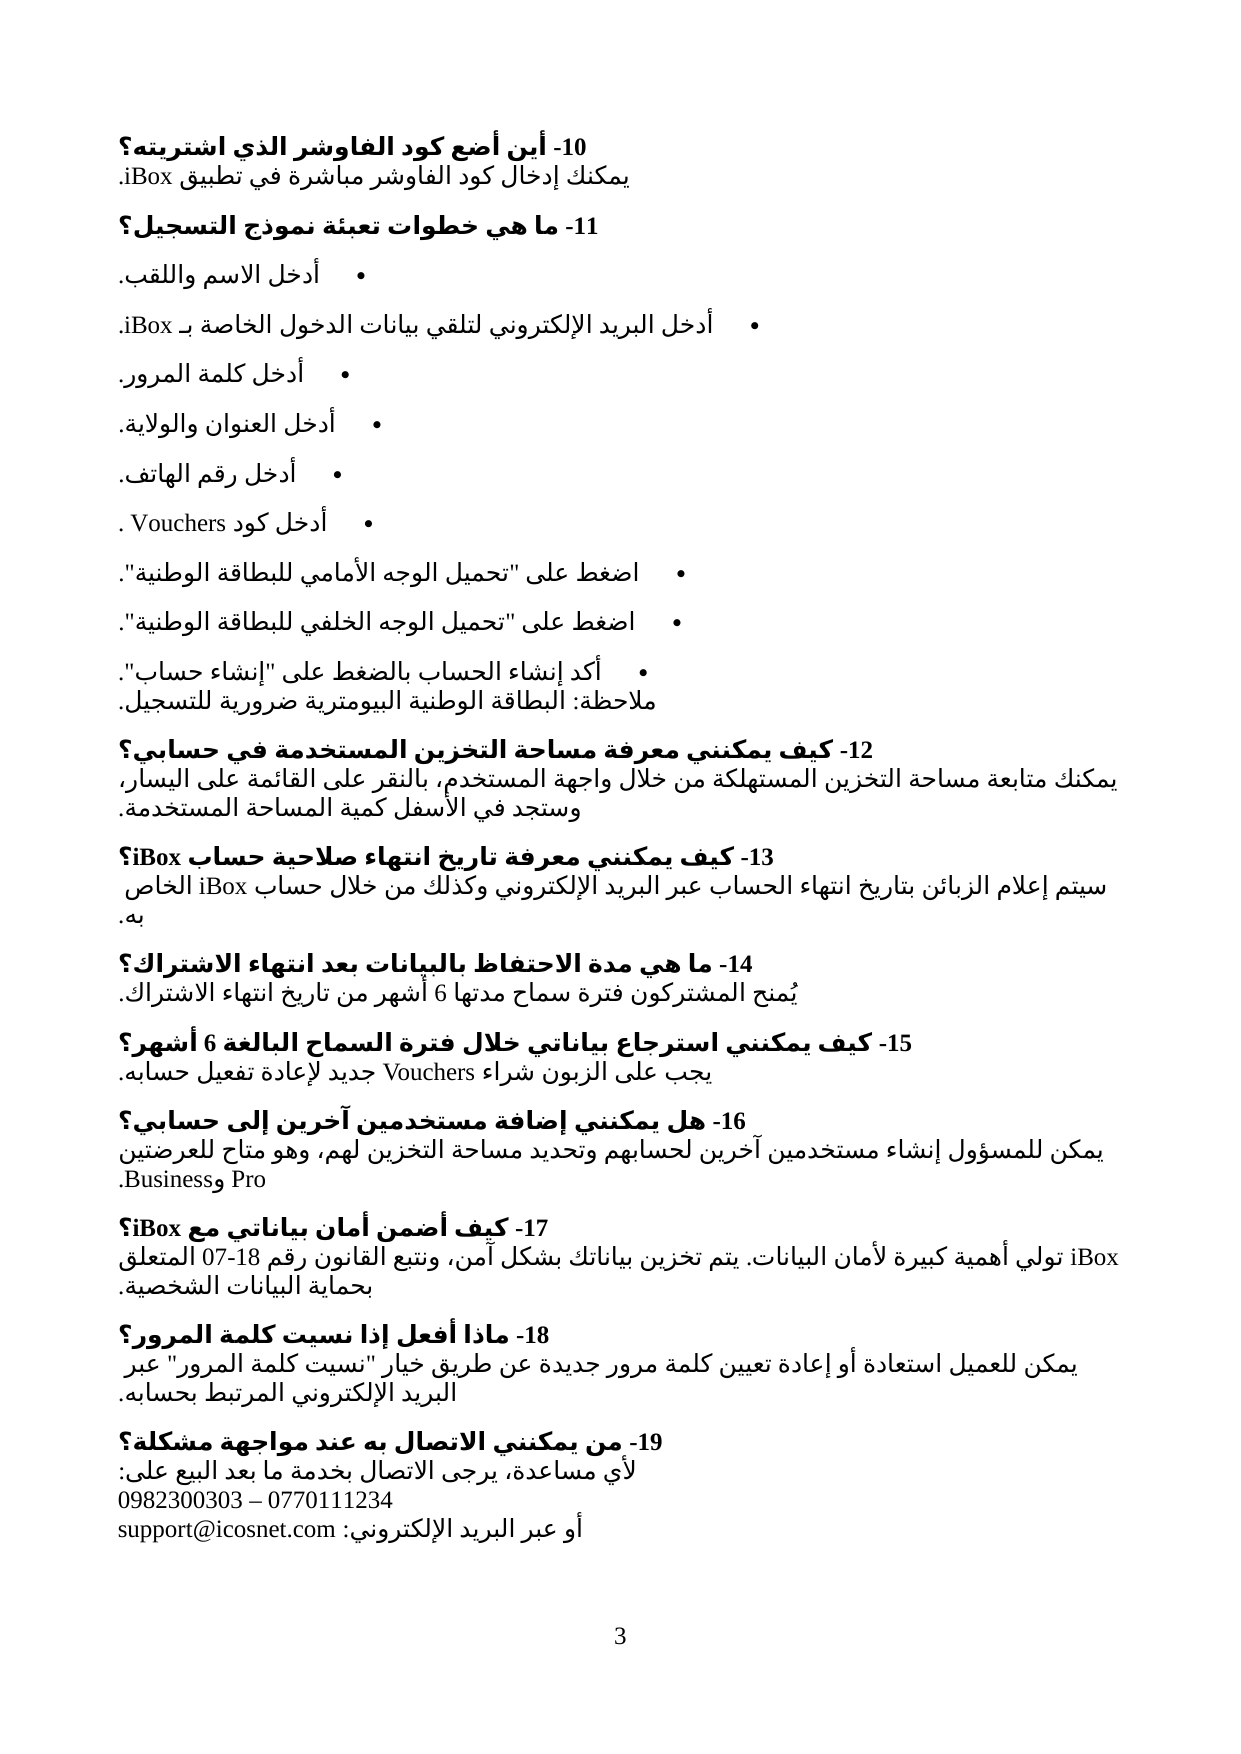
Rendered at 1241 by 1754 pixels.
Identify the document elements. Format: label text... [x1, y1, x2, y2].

list أدخل كلمة المرور. [118, 359, 1084, 388]
list أدخل العنوان والولاية. [118, 409, 1084, 438]
text 14- ما هي مدة الاحتفاظ بالبيانات بعد انتهاء الاشتراك؟ يُمنح المشتركون فترة سماح مدتها 6 أشهر من تاريخ انتهاء الاشتراك. [118, 949, 1122, 1007]
text 17- كيف أضمن أمان بياناتي مع iBox؟ iBox تولي أهمية كبيرة لأمان البيانات. يتم تخزين بياناتك بشكل آمن، ونتبع القانون رقم 18-07 المتعلق بحماية البيانات الشخصية. [118, 1213, 1122, 1299]
text 13- كيف يمكنني معرفة تاريخ انتهاء صلاحية حساب iBox؟ سيتم إعلام الزبائن بتاريخ انتهاء الحساب عبر البريد الإلكتروني وكذلك من خلال حساب iBox الخاص به. [118, 842, 1122, 929]
list أدخل رقم الهاتف. [118, 459, 1084, 487]
text 19- من يمكنني الاتصال به عند مواجهة مشكلة؟ لأي مساعدة، يرجى الاتصال بخدمة ما بعد البيع على: 0770111234 – 0982300303 أو عبر البريد الإلكتروني: support@icosnet.com [118, 1427, 1122, 1542]
text 15- كيف يمكنني استرجاع بياناتي خلال فترة السماح البالغة 6 أشهر؟ يجب على الزبون شراء Vouchers جديد لإعادة تفعيل حسابه. [118, 1028, 1122, 1085]
text 11- ما هي خطوات تعبئة نموذج التسجيل؟ [118, 211, 1122, 239]
text 12- كيف يمكنني معرفة مساحة التخزين المستخدمة في حسابي؟ يمكنك متابعة مساحة التخزين المستهلكة من خلال واجهة المستخدم، بالنقر على القائمة على اليسار، وستجد في الأسفل كمية المساحة المستخدمة. [118, 735, 1122, 822]
text 10- أين أضع كود الفاوشر الذي اشتريته؟ يمكنك إدخال كود الفاوشر مباشرة في تطبيق iBox. [118, 132, 1122, 190]
list اضغط على "تحميل الوجه الخلفي للبطاقة الوطنية". [118, 607, 1084, 636]
list أدخل كود Vouchers . [118, 508, 1084, 537]
list أكد إنشاء الحساب بالضغط على "إنشاء حساب". ملاحظة: البطاقة الوطنية البيومترية ضرورية للتسجيل. [118, 657, 1084, 714]
text 18- ماذا أفعل إذا نسيت كلمة المرور؟ يمكن للعميل استعادة أو إعادة تعيين كلمة مرور جديدة عن طريق خيار "نسيت كلمة المرور" عبر البريد الإلكتروني المرتبط بحسابه. [118, 1320, 1122, 1407]
list أدخل الاسم واللقب. [118, 260, 1084, 289]
list أدخل البريد الإلكتروني لتلقي بيانات الدخول الخاصة بـ iBox. [118, 310, 1084, 339]
text 16- هل يمكنني إضافة مستخدمين آخرين إلى حسابي؟ يمكن للمسؤول إنشاء مستخدمين آخرين لحسابهم وتحديد مساحة التخزين لهم، وهو متاح للعرضتين Pro وBusiness. [118, 1106, 1122, 1192]
list اضغط على "تحميل الوجه الأمامي للبطاقة الوطنية". [118, 558, 1084, 587]
